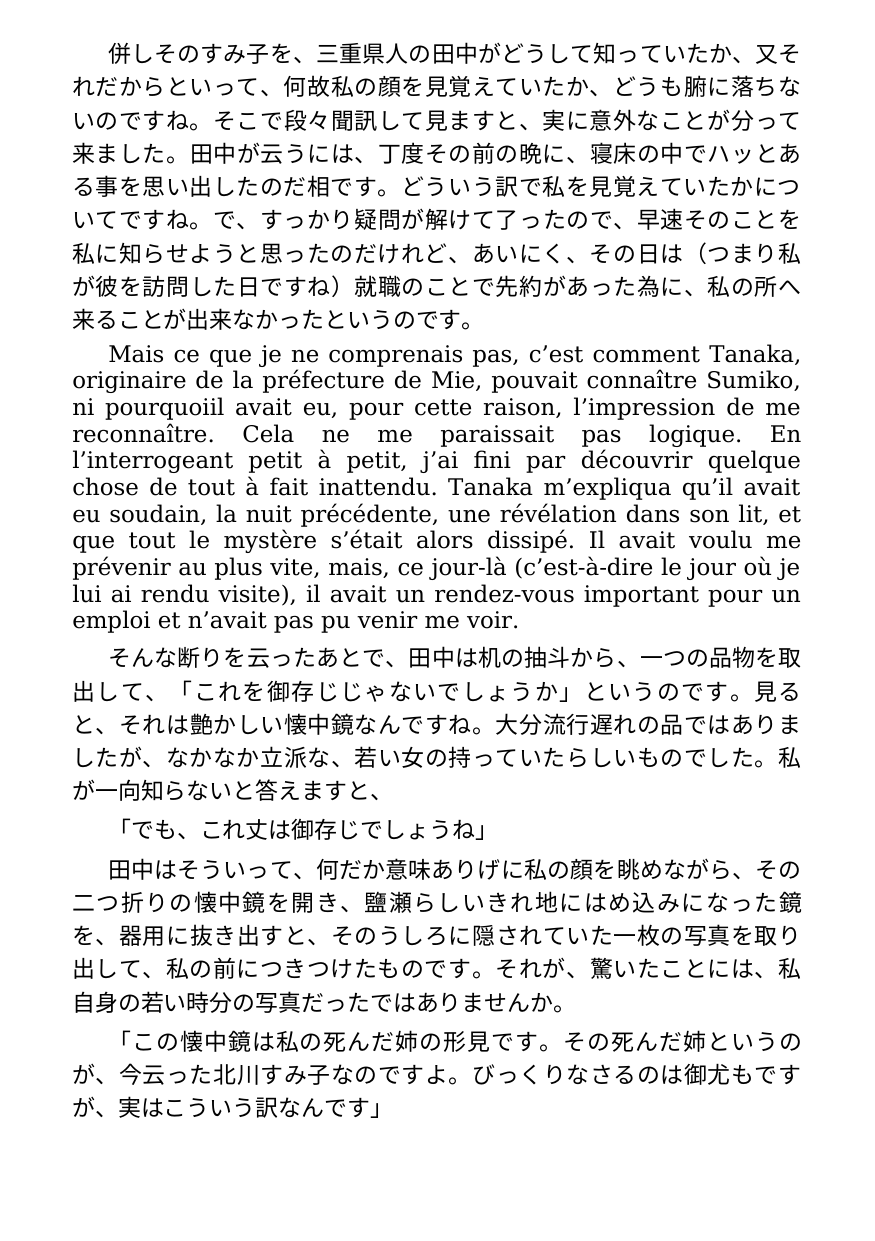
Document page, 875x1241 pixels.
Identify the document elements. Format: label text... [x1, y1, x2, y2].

text 田中はそういって、何だか意味ありげに私の顔を眺めながら、その二つ折りの懐中鏡を開き、鹽瀬らしいきれ地にはめ込みになった鏡を、器用に抜き出すと、そのうしろに隠されていた一枚の写真を取り出して、私の前につきつけたものです。それが、驚いたことには、私自身の若い時分の写真だったではありませんか。 [72, 852, 802, 1018]
text そんな断りを云ったあとで、田中は机の抽斗から、一つの品物を取出して、「これを御存じじゃないでしょうか」というのです。見ると、それは艶かしい懐中鏡なんですね。大分流行遅れの品ではありましたが、なかなか立派な、若い女の持っていたらしいものでした。私が一向知らないと答えますと、 [72, 640, 802, 806]
text 併しそのすみ子を、三重県人の田中がどうして知っていたか、又それだからといって、何故私の顔を見覚えていたか、どうも腑に落ちないのですね。そこで段々聞訊して見ますと、実に意外なことが分って来ました。田中が云うには、丁度その前の晩に、寝床の中でハッとある事を思い出したのだ相です。どういう訳で私を見覚えていたかについてですね。で、すっかり疑問が解けて了ったので、早速そのことを私に知らせようと思ったのだけれど、あいにく、その日は（つまり私が彼を訪問した日ですね）就職のことで先約があった為に、私の所へ来ることが出来なかったというのです。 [72, 36, 802, 335]
text 「この懐中鏡は私の死んだ姉の形見です。その死んだ姉というのが、今云った北川すみ子なのですよ。びっくりなさるのは御尤もですが、実はこういう訳なんです」 [72, 1024, 802, 1123]
text Mais ce que je ne comprenais pas, c’est comment Tanaka, originaire de la préfecture de Mie, pouvait connaître Sumiko, ni pourquoiil avait eu, pour cette raison, l’impression de me reconnaître. Cela ne me paraissait pas logique. En l’interrogeant petit à petit, j’ai fini par découvrir quelque chose de tout à fait inattendu. Tanaka m’expliqua qu’il avait eu soudain, la nuit précédente, une révélation dans son lit, et que tout le mystère s’était alors dissipé. Il avait voulu me prévenir au plus vite, mais, ce jour-là (c’est-à-dire le jour où je lui ai rendu visite), il avait un rendez-vous important pour un emploi et n’avait pas pu venir me voir. [72, 341, 802, 634]
text 「でも、これ丈は御存じでしょうね」 [72, 812, 802, 846]
